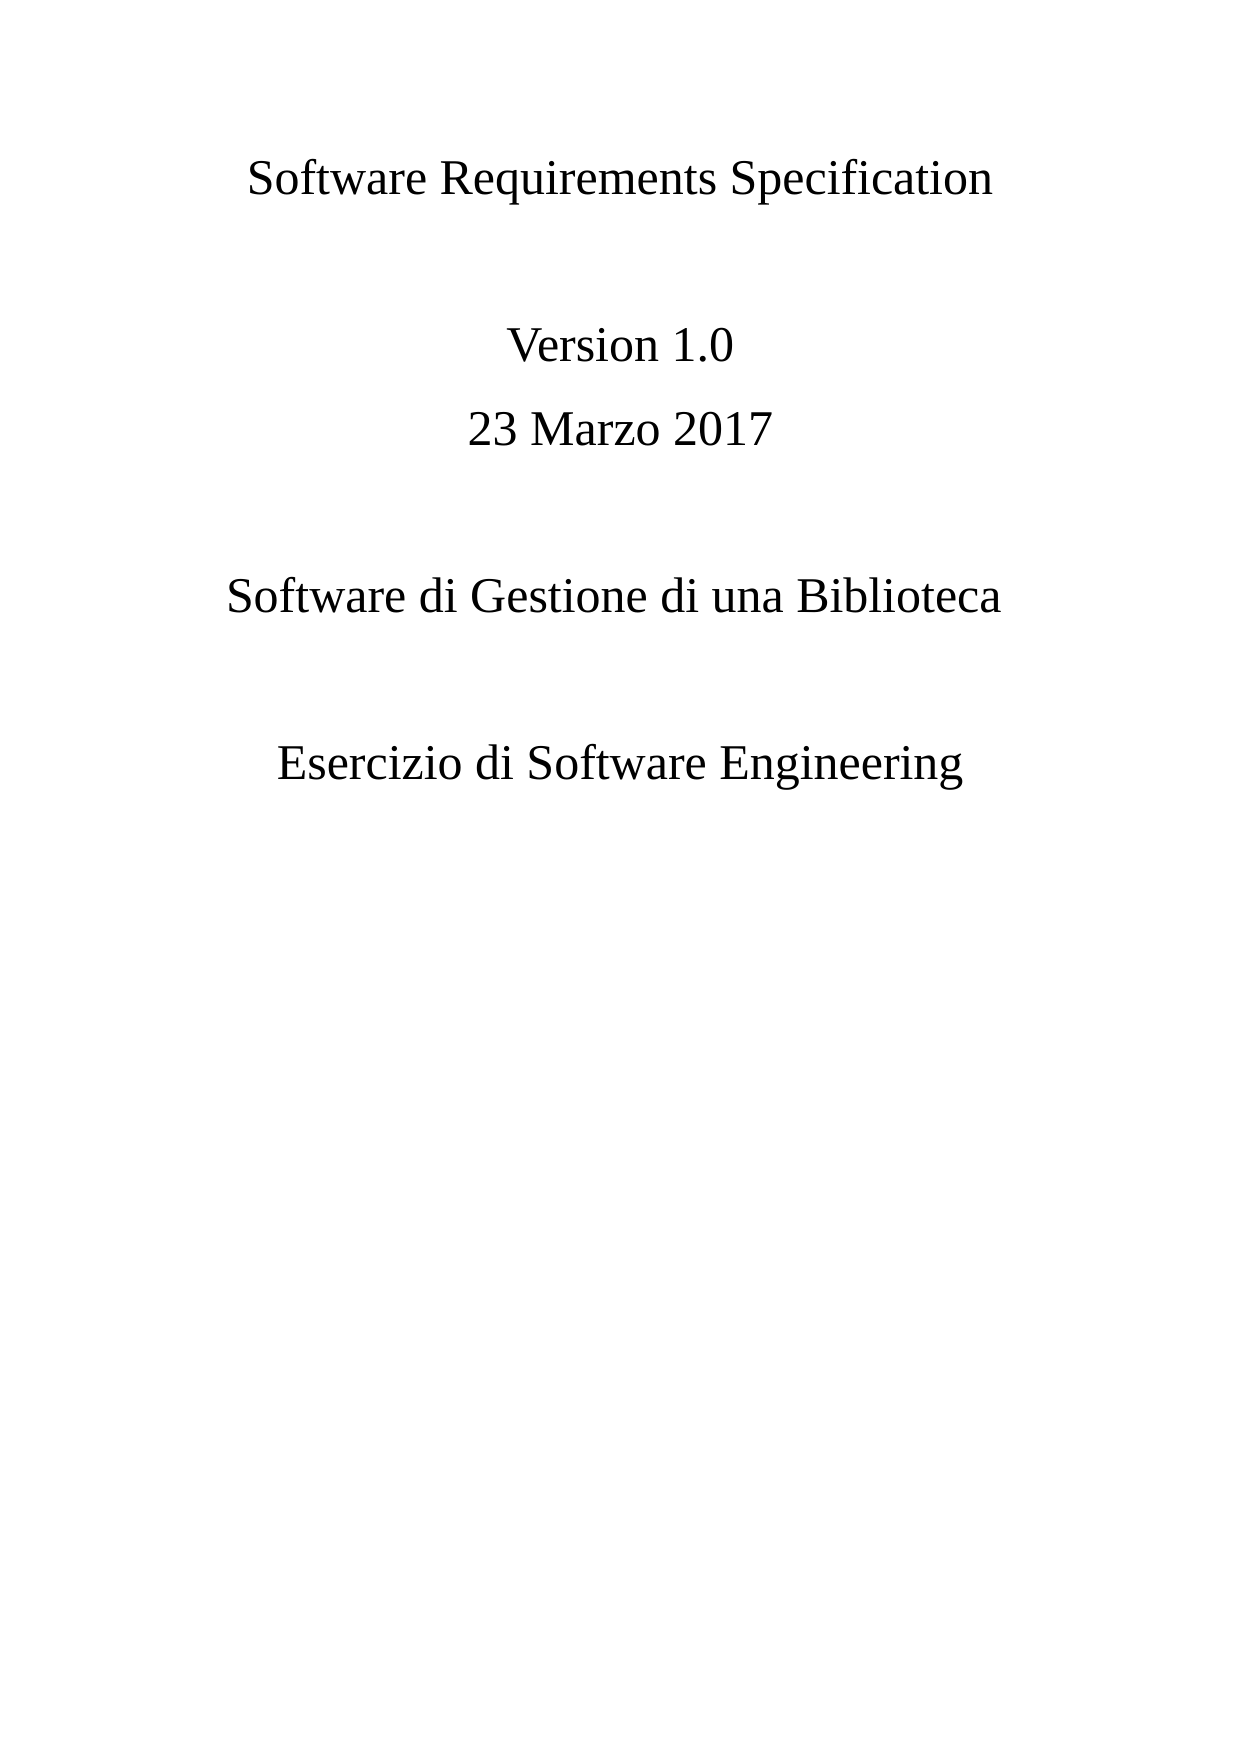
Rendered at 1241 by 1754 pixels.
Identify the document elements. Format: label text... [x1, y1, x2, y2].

list Esercizio di Software Engineering [118, 732, 1122, 790]
list 23 Marzo 2017 [118, 398, 1122, 456]
list Version 1.0 [118, 315, 1122, 372]
list Software Requirements Specification [118, 148, 1122, 205]
list Software di Gestione di una Biblioteca [118, 565, 1122, 623]
